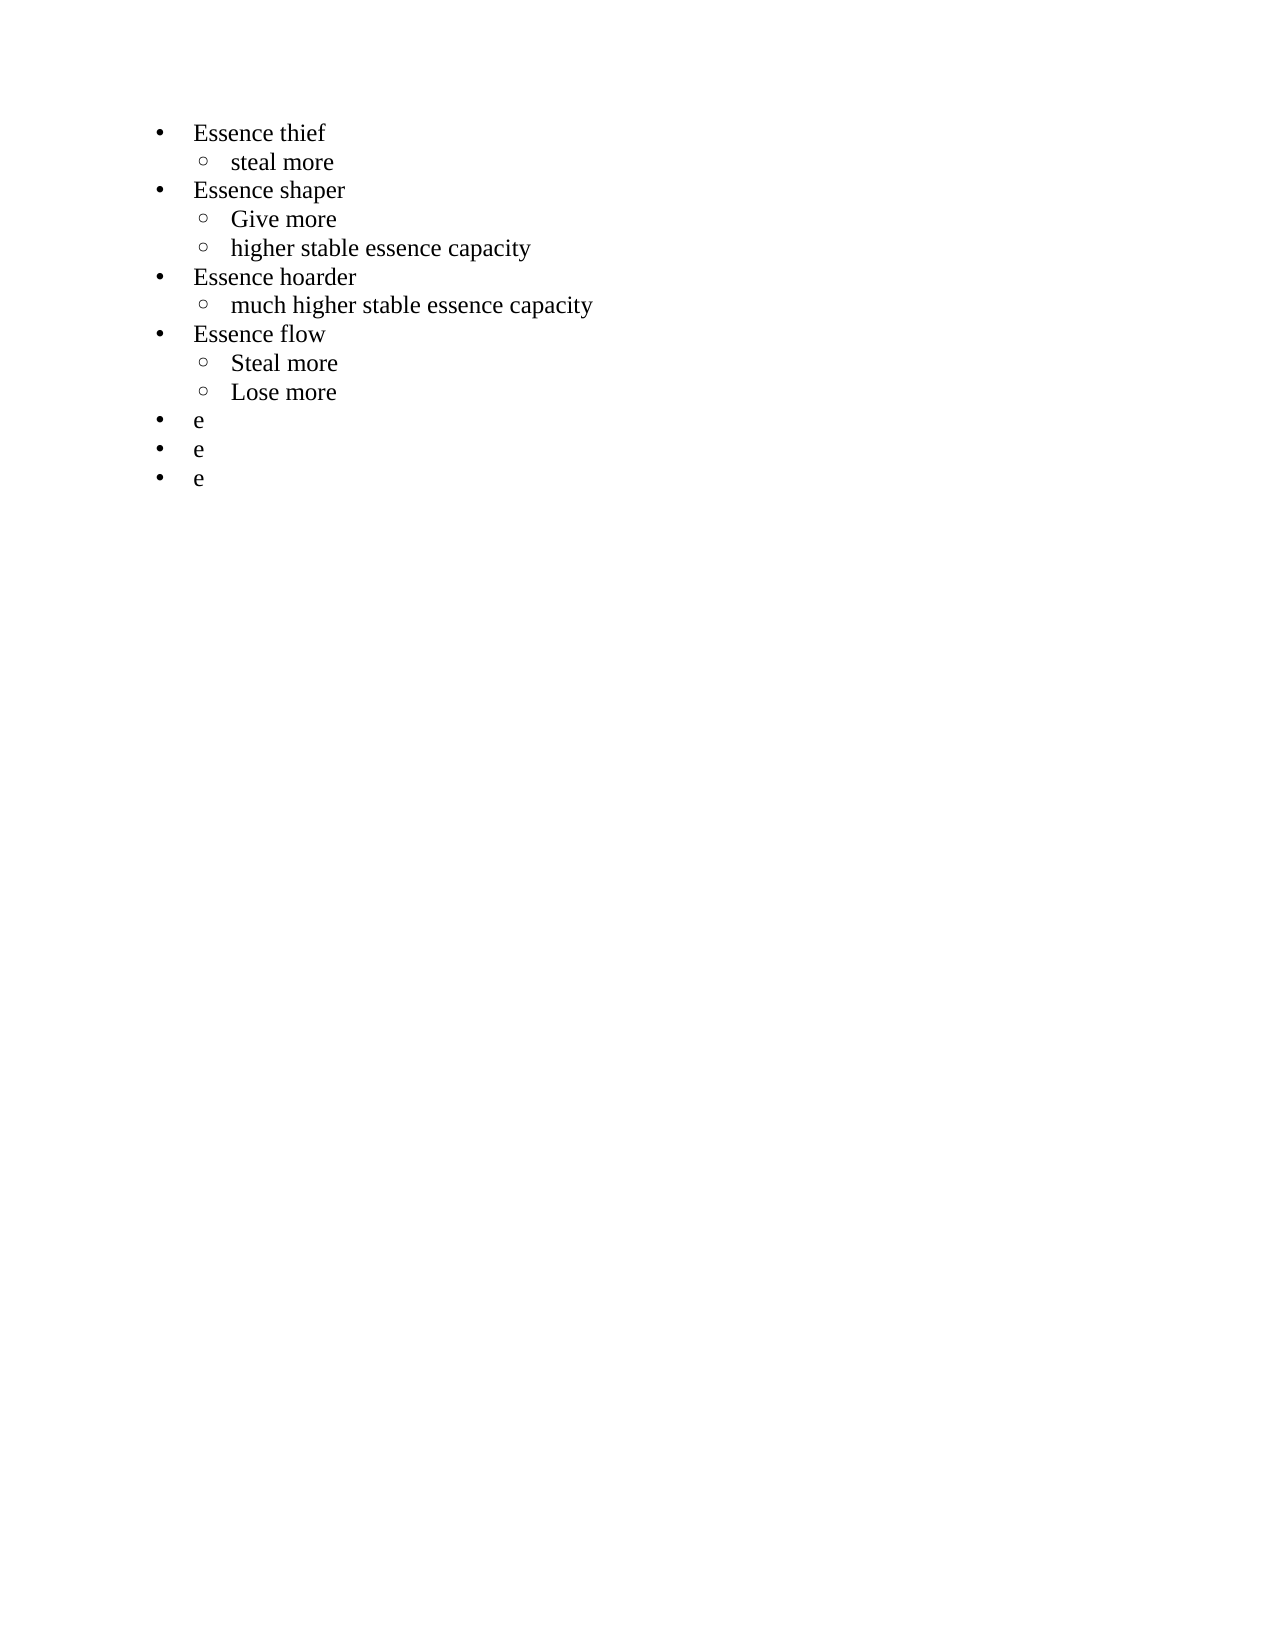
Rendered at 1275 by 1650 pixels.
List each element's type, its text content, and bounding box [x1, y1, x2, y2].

list higher stable essence capacity [193, 233, 1157, 262]
list much higher stable essence capacity [193, 291, 1157, 319]
list Essence hoarder [156, 262, 1157, 291]
list Give more [193, 204, 1157, 233]
list e [156, 434, 1157, 463]
list Essence flow [156, 319, 1157, 348]
list steal more [193, 147, 1157, 176]
list Essence thief [156, 118, 1157, 147]
list Lose more [193, 377, 1157, 406]
list e [156, 406, 1157, 434]
list Steal more [193, 348, 1157, 377]
list e [156, 463, 1157, 492]
list Essence shaper [156, 176, 1157, 204]
